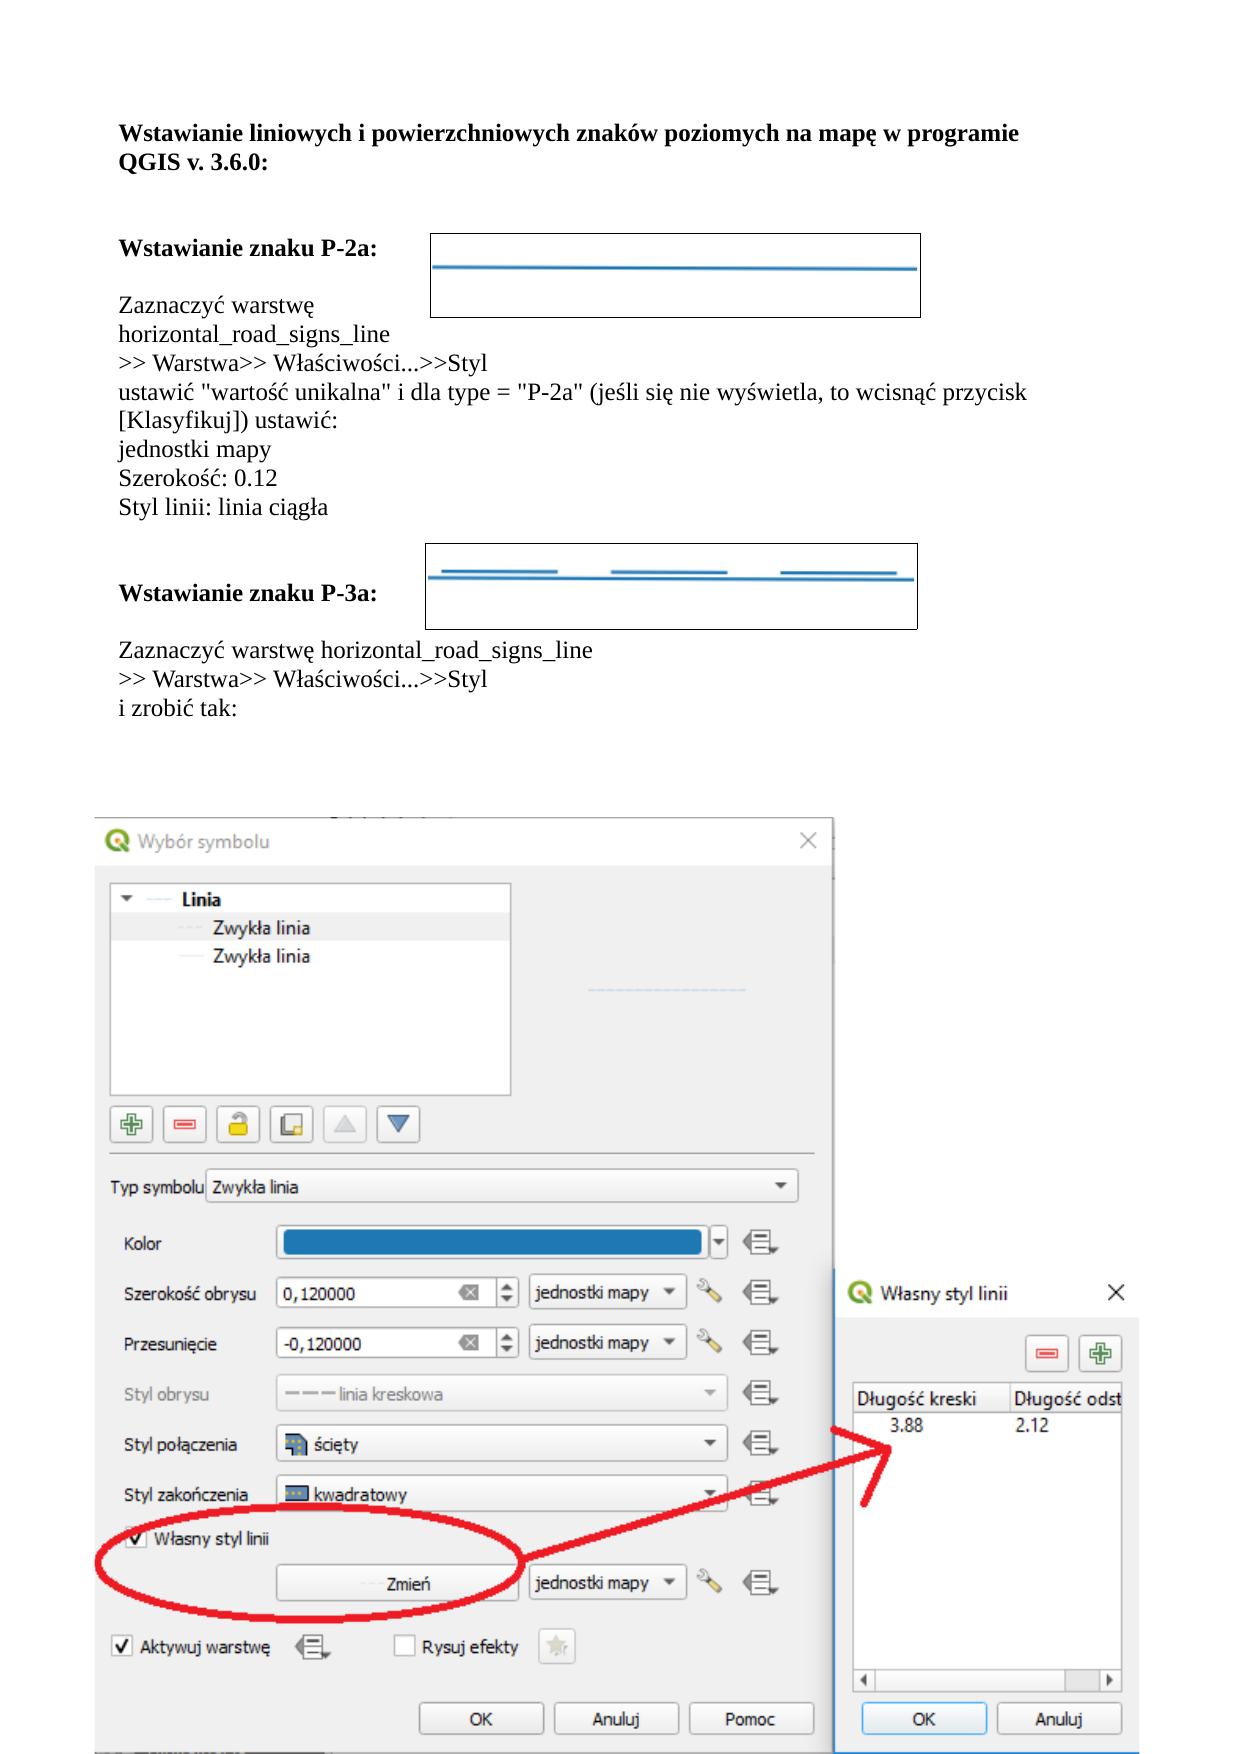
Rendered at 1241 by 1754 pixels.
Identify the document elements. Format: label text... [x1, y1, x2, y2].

picture [432, 236, 918, 315]
text QGIS v. 3.6.0: [118, 147, 1122, 176]
text Wstawianie znaku P-2a: [118, 233, 430, 317]
text >> Warstwa>> Właściwości...>>Styl [118, 348, 1122, 377]
picture [428, 545, 915, 626]
text Zaznaczyć warstwę horizontal_road_signs_line [118, 291, 1122, 348]
text Styl linii: linia ciągła [118, 492, 1122, 521]
text Zaznaczyć warstwę horizontal_road_signs_line [118, 636, 1122, 664]
text >> Warstwa>> Właściwości...>>Styl [118, 664, 1122, 693]
text [918, 578, 1122, 607]
text [921, 233, 1122, 262]
text Wstawianie liniowych i powierzchniowych znaków poziomych na mapę w programie [118, 118, 1122, 147]
text jednostki mapy [118, 434, 1122, 463]
text Wstawianie znaku P-3a: [118, 578, 425, 607]
text ustawić "wartość unikalna" i dla type = "P-2a" (jeśli się nie wyświetla, to wcisnąć przycisk [Klasyfikuj]) ustawić: [118, 377, 1122, 434]
picture [94, 817, 1140, 1754]
text Szerokość: 0.12 [118, 463, 1122, 492]
text i zrobić tak: [118, 693, 1122, 722]
